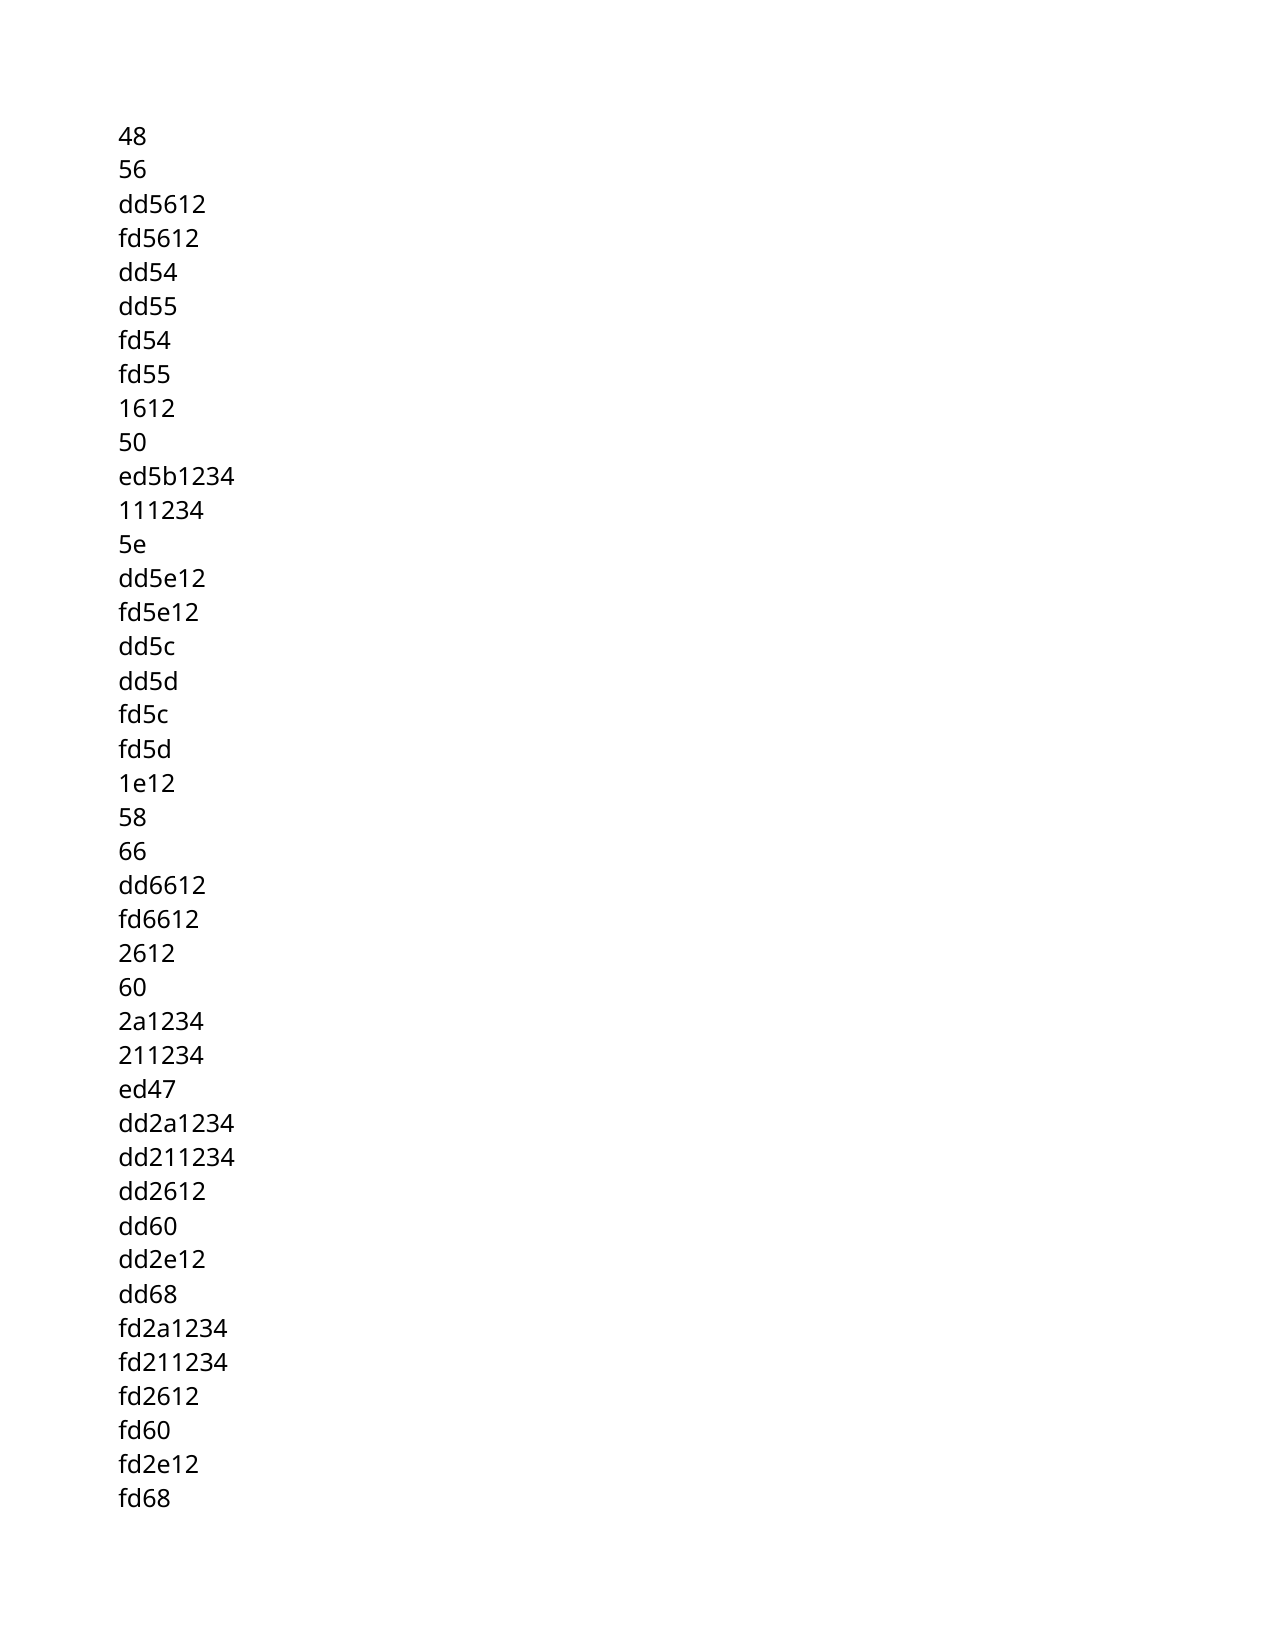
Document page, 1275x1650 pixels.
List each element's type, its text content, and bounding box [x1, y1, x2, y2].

text ed47 [118, 1072, 1157, 1106]
text 66 [118, 833, 1157, 867]
text dd211234 [118, 1140, 1157, 1174]
text 48 [118, 118, 1157, 152]
text 111234 [118, 493, 1157, 527]
text fd211234 [118, 1344, 1157, 1378]
text dd5d [118, 663, 1157, 697]
text 50 [118, 425, 1157, 459]
text dd5e12 [118, 561, 1157, 595]
text dd2612 [118, 1174, 1157, 1208]
text 56 [118, 152, 1157, 186]
text 58 [118, 799, 1157, 833]
text fd6612 [118, 902, 1157, 936]
text 60 [118, 970, 1157, 1004]
text 211234 [118, 1038, 1157, 1072]
text dd55 [118, 288, 1157, 322]
text fd55 [118, 357, 1157, 391]
text fd5c [118, 697, 1157, 731]
text ed5b1234 [118, 459, 1157, 493]
text 2a1234 [118, 1004, 1157, 1038]
text dd2a1234 [118, 1106, 1157, 1140]
text fd54 [118, 322, 1157, 357]
text fd60 [118, 1412, 1157, 1447]
text fd2612 [118, 1378, 1157, 1412]
text fd5612 [118, 220, 1157, 254]
text fd68 [118, 1481, 1157, 1515]
text dd54 [118, 254, 1157, 288]
text dd5c [118, 629, 1157, 663]
text 2612 [118, 936, 1157, 970]
text 1e12 [118, 765, 1157, 799]
text dd68 [118, 1276, 1157, 1310]
text 1612 [118, 391, 1157, 425]
text fd5e12 [118, 595, 1157, 629]
text dd60 [118, 1208, 1157, 1242]
text dd6612 [118, 867, 1157, 902]
text fd2e12 [118, 1447, 1157, 1481]
text fd2a1234 [118, 1310, 1157, 1344]
text 5e [118, 527, 1157, 561]
text dd5612 [118, 186, 1157, 220]
text fd5d [118, 731, 1157, 765]
text dd2e12 [118, 1242, 1157, 1276]
